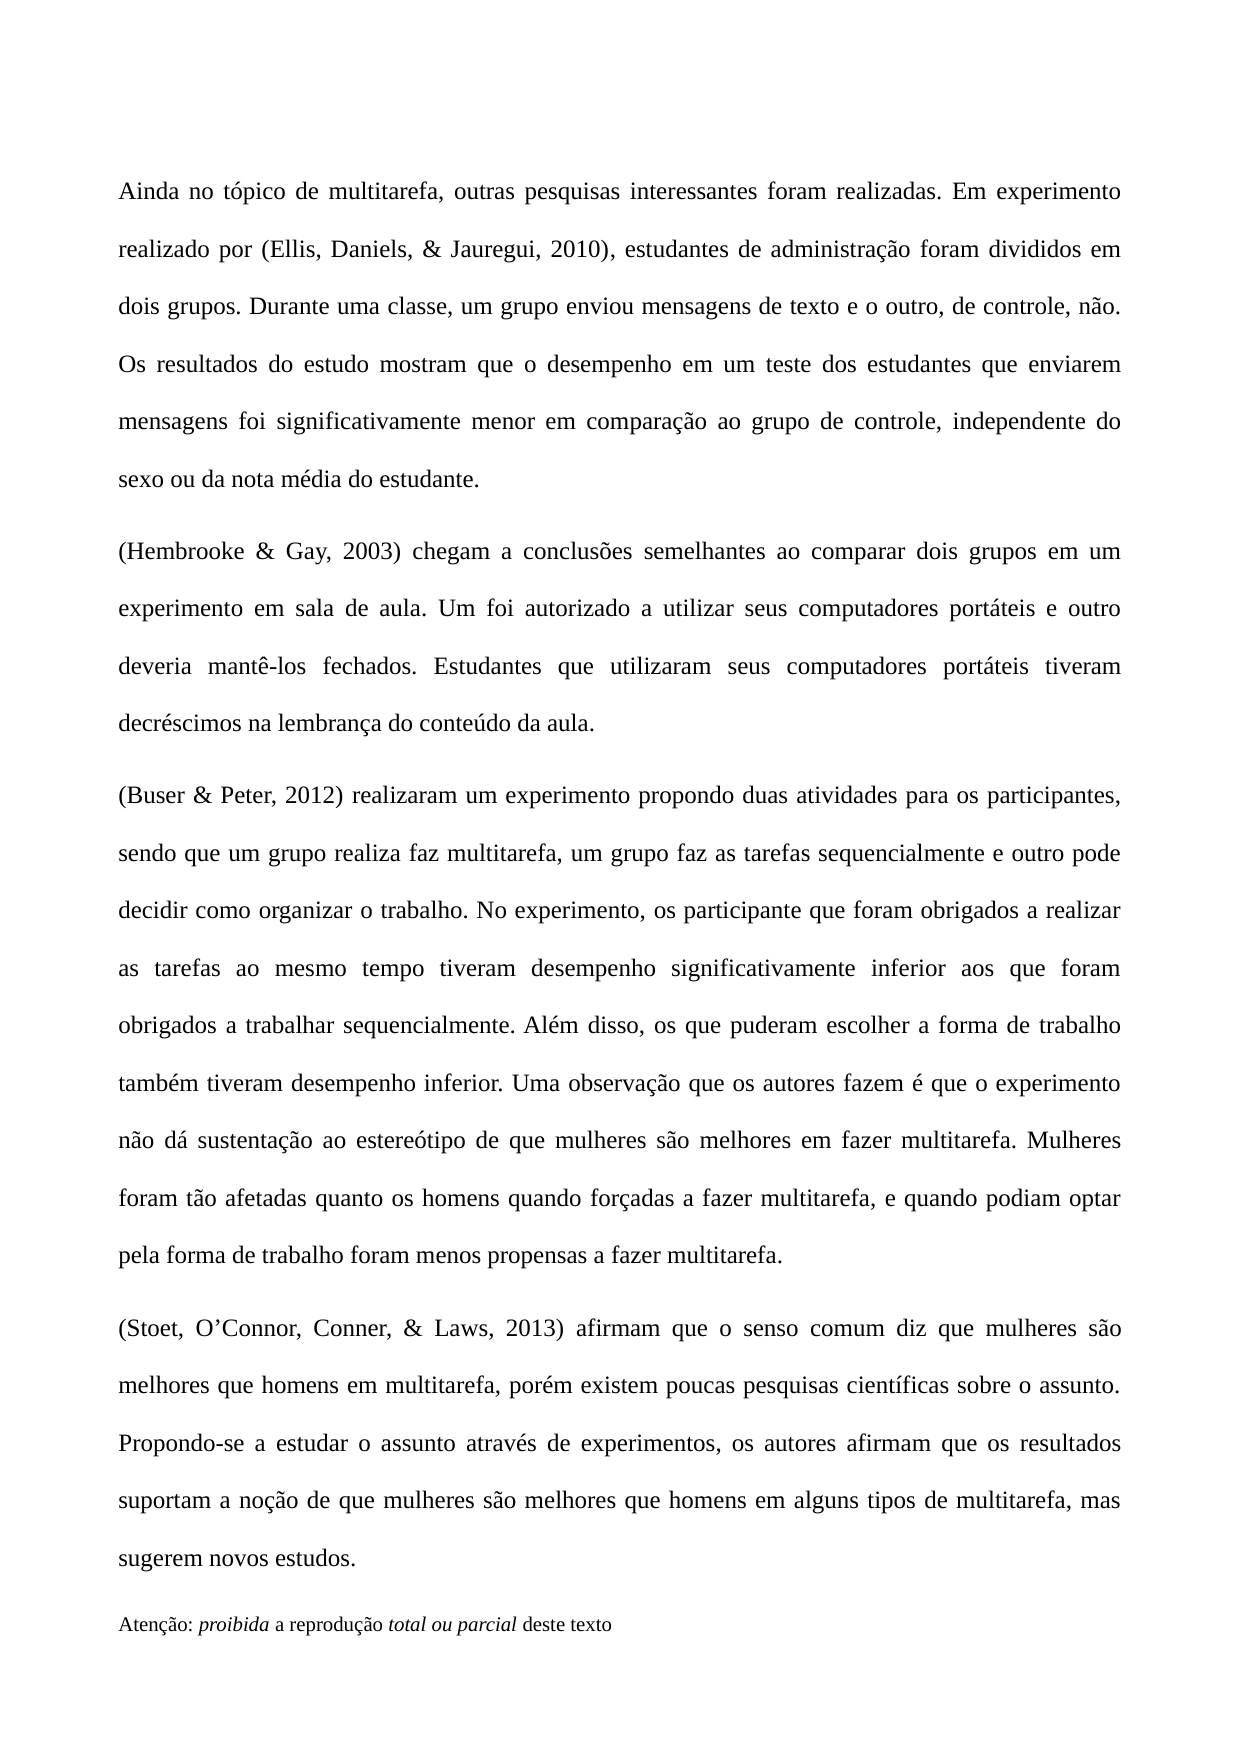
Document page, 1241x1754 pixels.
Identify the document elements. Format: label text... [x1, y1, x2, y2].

text Ainda no tópico de multitarefa, outras pesquisas interessantes foram realizadas. Em experimento realizado por (Ellis, Daniels, & Jauregui, 2010), estudantes de administração foram divididos em dois grupos. Durante uma classe, um grupo enviou mensagens de texto e o outro, de controle, não. Os resultados do estudo mostram que o desempenho em um teste dos estudantes que enviarem mensagens foi significativamente menor em comparação ao grupo de controle, independente do sexo ou da nota média do estudante. [118, 176, 1122, 493]
text (Buser & Peter, 2012) realizaram um experimento propondo duas atividades para os participantes, sendo que um grupo realiza faz multitarefa, um grupo faz as tarefas sequencialmente e outro pode decidir como organizar o trabalho. No experimento, os participante que foram obrigados a realizar as tarefas ao mesmo tempo tiveram desempenho significativamente inferior aos que foram obrigados a trabalhar sequencialmente. Além disso, os que puderam escolher a forma de trabalho também tiveram desempenho inferior. Uma observação que os autores fazem é que o experimento não dá sustentação ao estereótipo de que mulheres são melhores em fazer multitarefa. Mulheres foram tão afetadas quanto os homens quando forçadas a fazer multitarefa, e quando podiam optar pela forma de trabalho foram menos propensas a fazer multitarefa. [118, 781, 1122, 1269]
text (Hembrooke & Gay, 2003) chegam a conclusões semelhantes ao comparar dois grupos em um experimento em sala de aula. Um foi autorizado a utilizar seus computadores portáteis e outro deveria mantê-los fechados. Estudantes que utilizaram seus computadores portáteis tiveram decréscimos na lembrança do conteúdo da aula. [118, 536, 1122, 737]
text (Stoet, O’Connor, Conner, & Laws, 2013) afirmam que o senso comum diz que mulheres são melhores que homens em multitarefa, porém existem poucas pesquisas científicas sobre o assunto. Propondo-se a estudar o assunto através de experimentos, os autores afirmam que os resultados suportam a noção de que mulheres são melhores que homens em alguns tipos de multitarefa, mas sugerem novos estudos. [118, 1313, 1122, 1571]
